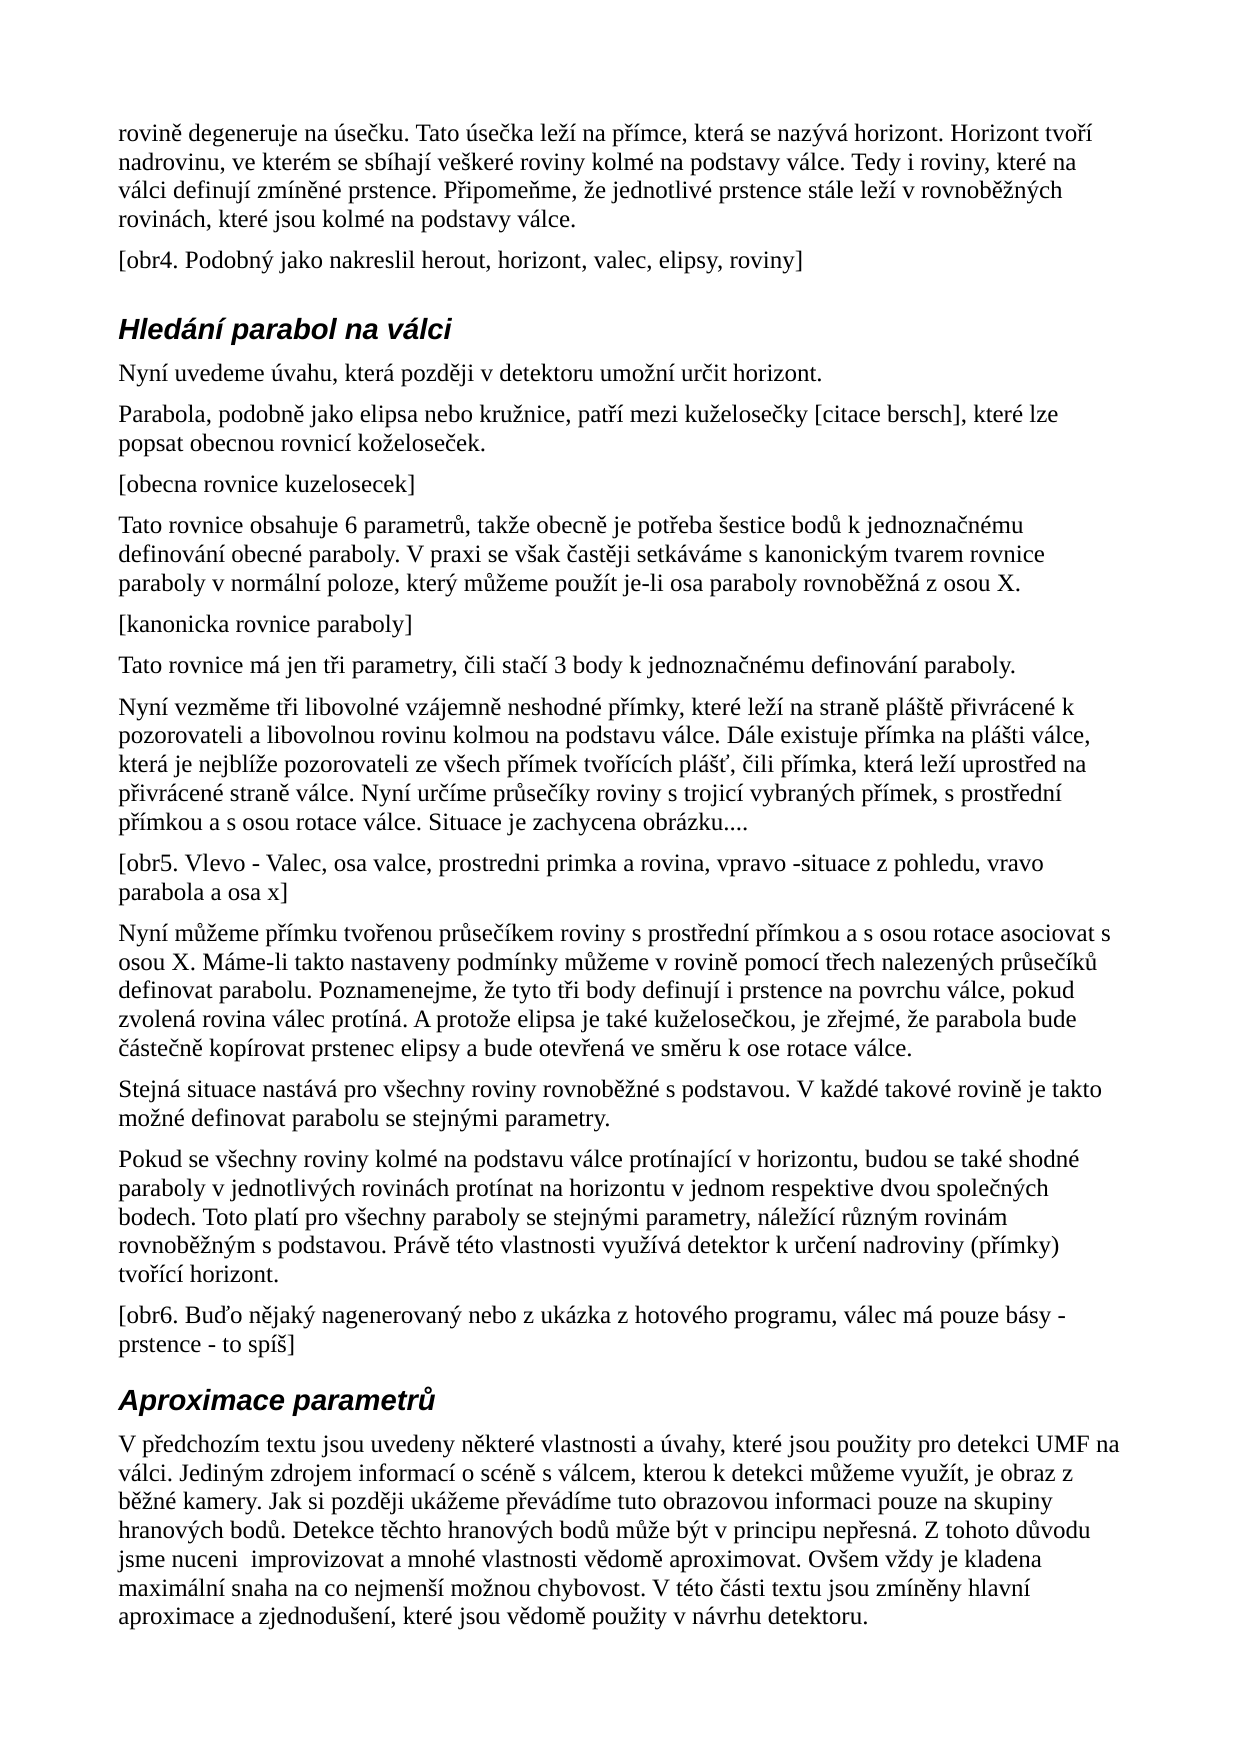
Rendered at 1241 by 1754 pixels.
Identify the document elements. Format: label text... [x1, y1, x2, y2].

text Tato rovnice má jen tři parametry, čili stačí 3 body k jednoznačnému definování paraboly. [118, 650, 1122, 679]
subtitle Aproximace parametrů [118, 1383, 1122, 1416]
subtitle Hledání parabol na válci [118, 312, 1122, 345]
text Stejná situace nastává pro všechny roviny rovnoběžné s podstavou. V každé takové rovině je takto možné definovat parabolu se stejnými parametry. [118, 1074, 1122, 1132]
text V předchozím textu jsou uvedeny některé vlastnosti a úvahy, které jsou použity pro detekci UMF na válci. Jediným zdrojem informací o scéně s válcem, kterou k detekci můžeme využít, je obraz z běžné kamery. Jak si později ukážeme převádíme tuto obrazovou informaci pouze na skupiny hranových bodů. Detekce těchto hranových bodů může být v principu nepřesná. Z tohoto důvodu jsme nuceni improvizovat a mnohé vlastnosti vědomě aproximovat. Ovšem vždy je kladena maximální snaha na co nejmenší možnou chybovost. V této části textu jsou zmíněny hlavní aproximace a zjednodušení, které jsou vědomě použity v návrhu detektoru. [118, 1429, 1122, 1630]
text rovině degeneruje na úsečku. Tato úsečka leží na přímce, která se nazývá horizont. Horizont tvoří nadrovinu, ve kterém se sbíhají veškeré roviny kolmé na podstavy válce. Tedy i roviny, které na válci definují zmíněné prstence. Připomeňme, že jednotlivé prstence stále leží v rovnoběžných rovinách, které jsou kolmé na podstavy válce. [118, 118, 1122, 233]
text [obecna rovnice kuzelosecek] [118, 469, 1122, 498]
text Nyní můžeme přímku tvořenou průsečíkem roviny s prostřední přímkou a s osou rotace asociovat s osou X. Máme-li takto nastaveny podmínky můžeme v rovině pomocí třech nalezených průsečíků definovat parabolu. Poznamenejme, že tyto tři body definují i prstence na povrchu válce, pokud zvolená rovina válec protíná. A protože elipsa je také kuželosečkou, je zřejmé, že parabola bude částečně kopírovat prstenec elipsy a bude otevřená ve směru k ose rotace válce. [118, 918, 1122, 1062]
text [obr5. Vlevo - Valec, osa valce, prostredni primka a rovina, vpravo -situace z pohledu, vravo parabola a osa x] [118, 848, 1122, 905]
text Parabola, podobně jako elipsa nebo kružnice, patří mezi kuželosečky [citace bersch], které lze popsat obecnou rovnicí koželoseček. [118, 399, 1122, 457]
text [obr6. Buďo nějaký nagenerovaný nebo z ukázka z hotového programu, válec má pouze básy - prstence - to spíš] [118, 1300, 1122, 1358]
text Pokud se všechny roviny kolmé na podstavu válce protínající v horizontu, budou se také shodné paraboly v jednotlivých rovinách protínat na horizontu v jednom respektive dvou společných bodech. Toto platí pro všechny paraboly se stejnými parametry, náležící různým rovinám rovnoběžným s podstavou. Právě této vlastnosti využívá detektor k určení nadroviny (přímky) tvořící horizont. [118, 1144, 1122, 1288]
text Nyní uvedeme úvahu, která později v detektoru umožní určit horizont. [118, 358, 1122, 387]
text Nyní vezměme tři libovolné vzájemně neshodné přímky, které leží na straně pláště přivrácené k pozorovateli a libovolnou rovinu kolmou na podstavu válce. Dále existuje přímka na plášti válce, která je nejblíže pozorovateli ze všech přímek tvořících plášť, čili přímka, která leží uprostřed na přivrácené straně válce. Nyní určíme průsečíky roviny s trojicí vybraných přímek, s prostřední přímkou a s osou rotace válce. Situace je zachycena obrázku.... [118, 692, 1122, 835]
text [kanonicka rovnice paraboly] [118, 609, 1122, 638]
text Tato rovnice obsahuje 6 parametrů, takže obecně je potřeba šestice bodů k jednoznačnému definování obecné paraboly. V praxi se však častěji setkáváme s kanonickým tvarem rovnice paraboly v normální poloze, který můžeme použít je-li osa paraboly rovnoběžná z osou X. [118, 510, 1122, 597]
text [obr4. Podobný jako nakreslil herout, horizont, valec, elipsy, roviny] [118, 246, 1122, 274]
